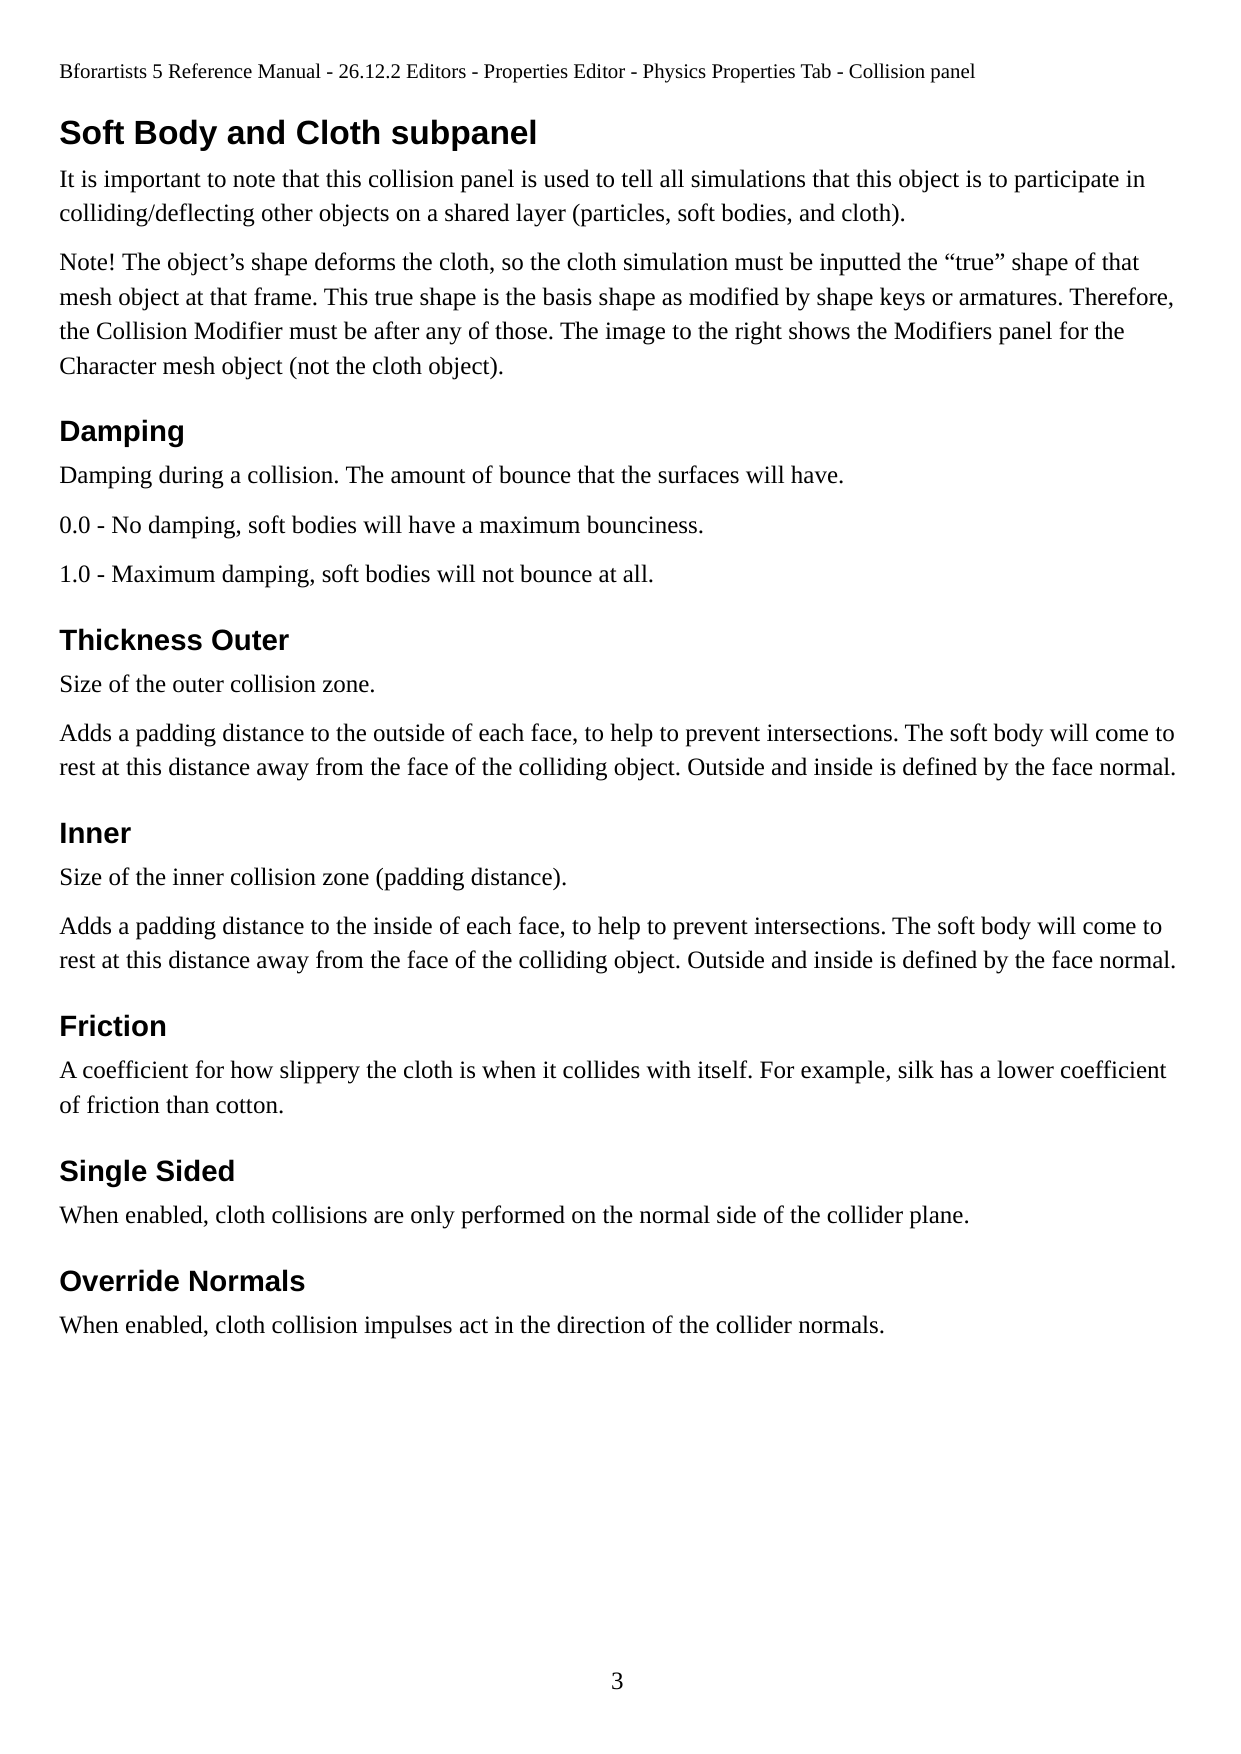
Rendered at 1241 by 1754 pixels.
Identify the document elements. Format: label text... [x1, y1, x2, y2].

text Damping during a collision. The amount of bounce that the surfaces will have. [59, 461, 1181, 489]
subtitle Damping [59, 414, 1181, 448]
subtitle Friction [59, 1009, 1181, 1043]
text It is important to note that this collision panel is used to tell all simulations that this object is to participate in colliding/deflecting other objects on a shared layer (particles, soft bodies, and cloth). [59, 164, 1181, 227]
subtitle Override Normals [59, 1263, 1181, 1297]
subtitle Thickness Outer [59, 622, 1181, 656]
text 1.0 - Maximum damping, soft bodies will not bounce at all. [59, 559, 1181, 587]
text Size of the inner collision zone (padding distance). [59, 862, 1181, 891]
text Note! The object’s shape deforms the cloth, so the cloth simulation must be inputted the “true” shape of that mesh object at that frame. This true shape is the basis shape as modified by shape keys or armatures. Therefore, the Collision Modifier must be after any of those. The image to the right shows the Modifiers panel for the Character mesh object (not the cloth object). [59, 247, 1181, 379]
text Adds a padding distance to the inside of each face, to help to prevent intersections. The soft body will come to rest at this distance away from the face of the colliding object. Outside and inside is defined by the face normal. [59, 911, 1181, 974]
text When enabled, cloth collision impulses act in the direction of the collider normals. [59, 1310, 1181, 1338]
subtitle Soft Body and Cloth subpanel [59, 113, 1181, 151]
subtitle Inner [59, 816, 1181, 849]
text Size of the outer collision zone. [59, 669, 1181, 697]
text When enabled, cloth collisions are only performed on the normal side of the collider plane. [59, 1200, 1181, 1229]
text 0.0 - No damping, soft bodies will have a maximum bounciness. [59, 510, 1181, 538]
text A coefficient for how slippery the cloth is when it collides with itself. For example, silk has a lower coefficient of friction than cotton. [59, 1056, 1181, 1119]
subtitle Single Sided [59, 1154, 1181, 1187]
text Adds a padding distance to the outside of each face, to help to prevent intersections. The soft body will come to rest at this distance away from the face of the colliding object. Outside and inside is defined by the face normal. [59, 718, 1181, 781]
